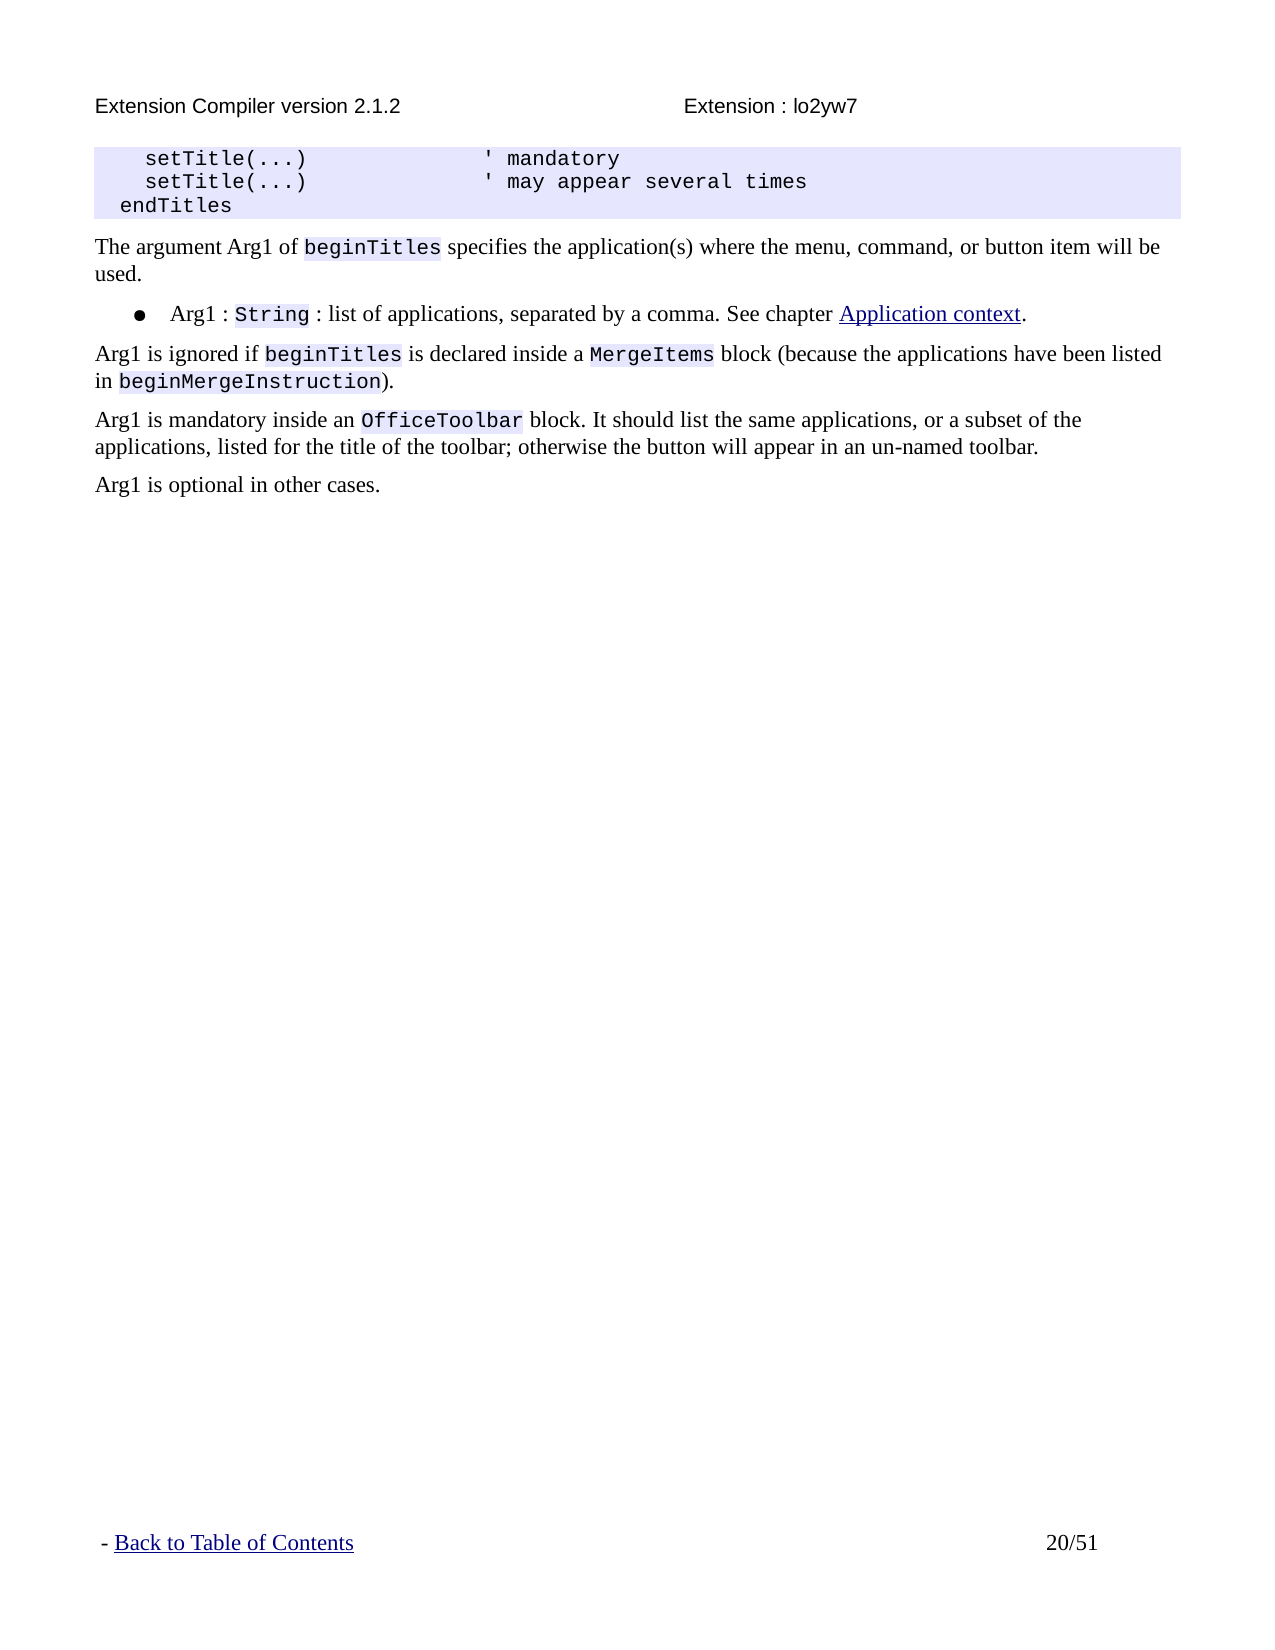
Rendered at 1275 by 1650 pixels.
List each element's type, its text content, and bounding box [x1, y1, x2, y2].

text setTitle(...) ' may appear several times [94, 171, 1181, 195]
text The argument Arg1 of beginTitles specifies the application(s) where the menu, command, or button item will be used. [94, 234, 1181, 286]
list Arg1 : String : list of applications, separated by a comma. See chapter Application context. [132, 301, 1181, 328]
text endTitles [94, 195, 1181, 219]
text setTitle(...) ' mandatory [94, 147, 1181, 171]
text Arg1 is ignored if beginTitles is declared inside a MergeItems block (because the applications have been listed in beginMergeInstruction). [94, 341, 1181, 394]
text Arg1 is optional in other cases. [94, 472, 1181, 497]
text Arg1 is mandatory inside an OfficeToolbar block. It should list the same applications, or a subset of the applications, listed for the title of the toolbar; otherwise the button will appear in an un-named toolbar. [94, 407, 1181, 459]
